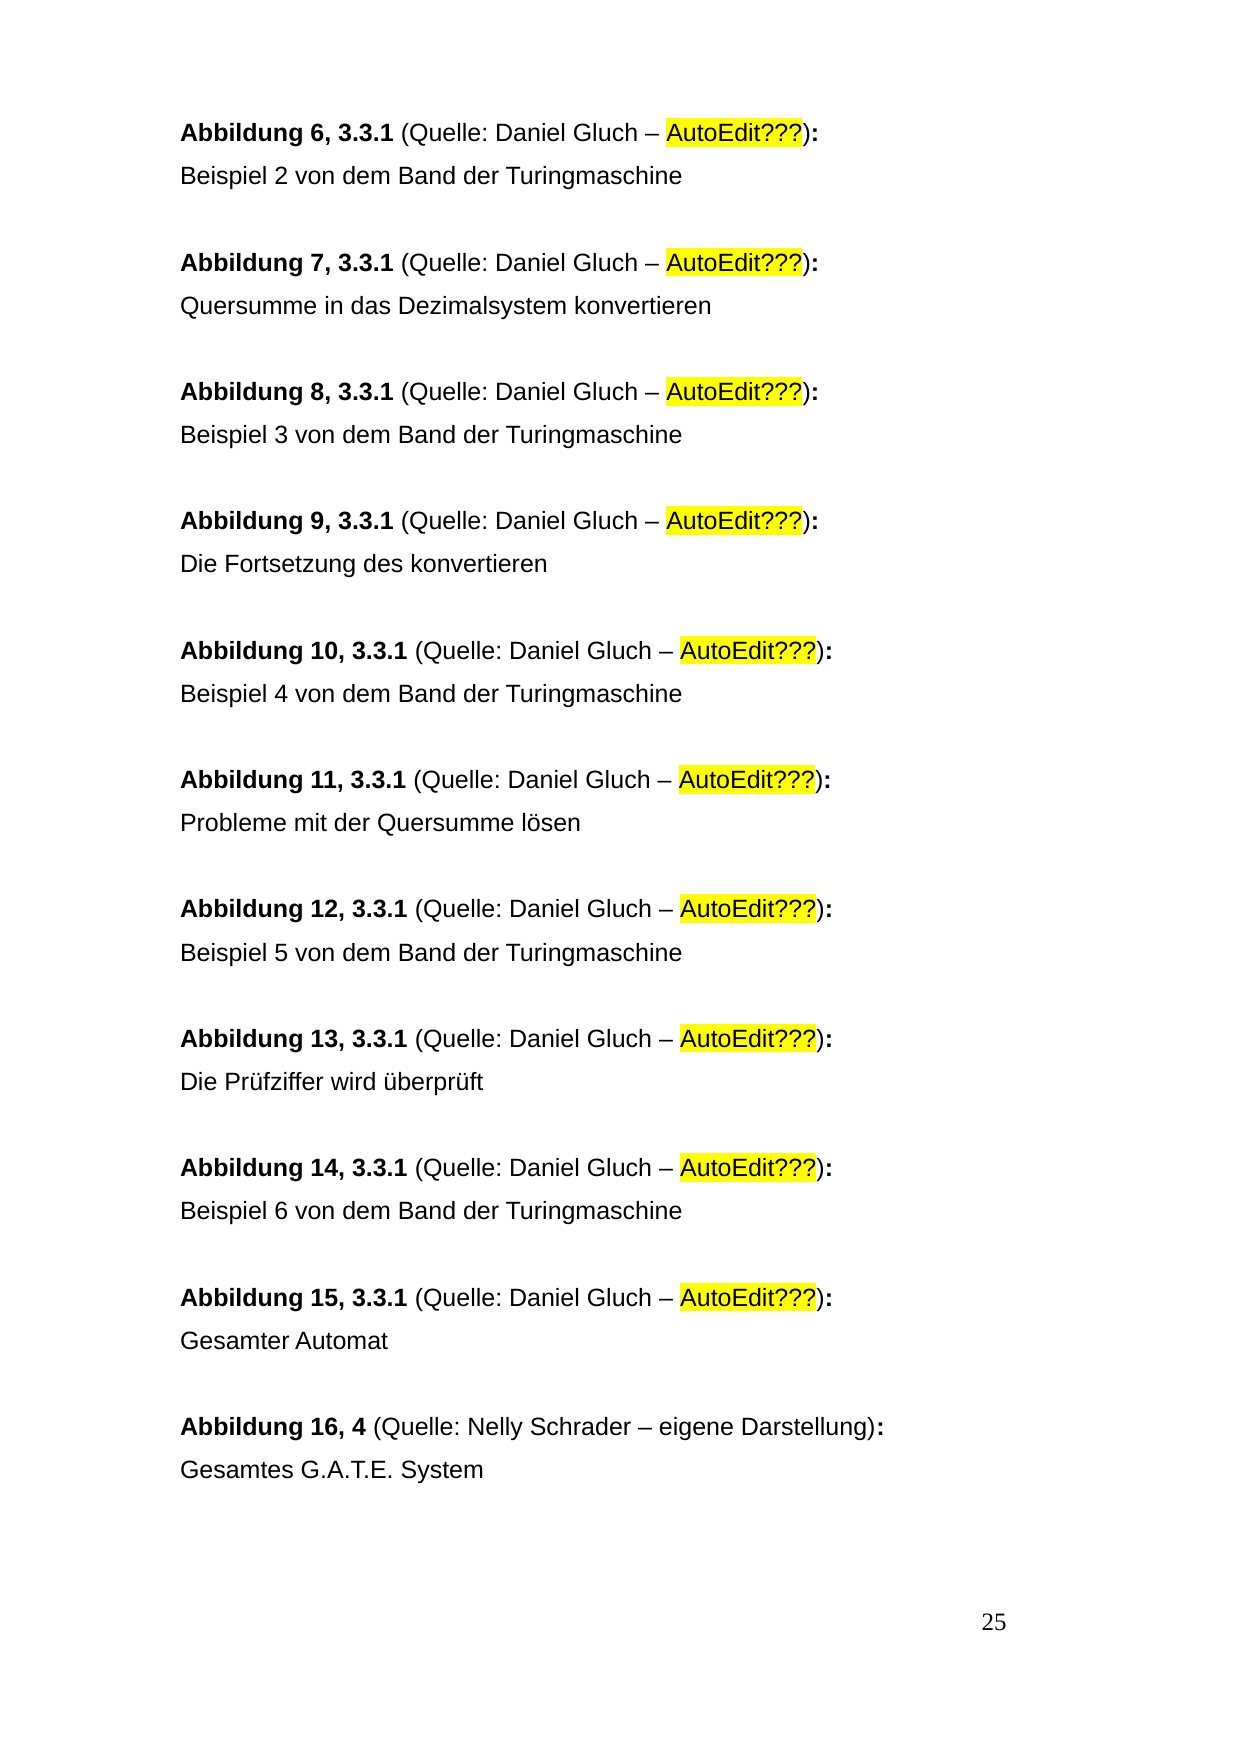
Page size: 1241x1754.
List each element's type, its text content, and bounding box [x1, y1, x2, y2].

text Abbildung 7, 3.3.1 (Quelle: Daniel Gluch – AutoEdit???): [180, 247, 1006, 276]
text Abbildung 8, 3.3.1 (Quelle: Daniel Gluch – AutoEdit???): [180, 377, 1006, 406]
text Beispiel 5 von dem Band der Turingmaschine [180, 937, 1006, 966]
text Beispiel 6 von dem Band der Turingmaschine [180, 1196, 1006, 1225]
text Abbildung 13, 3.3.1 (Quelle: Daniel Gluch – AutoEdit???): [180, 1024, 1006, 1052]
text Abbildung 15, 3.3.1 (Quelle: Daniel Gluch – AutoEdit???): [180, 1282, 1006, 1311]
text Abbildung 6, 3.3.1 (Quelle: Daniel Gluch – AutoEdit???): [180, 118, 1006, 147]
text Abbildung 12, 3.3.1 (Quelle: Daniel Gluch – AutoEdit???): [180, 894, 1006, 923]
text Abbildung 10, 3.3.1 (Quelle: Daniel Gluch – AutoEdit???): [180, 636, 1006, 664]
text Beispiel 2 von dem Band der Turingmaschine [180, 161, 1006, 190]
text Die Fortsetzung des konvertieren [180, 549, 1006, 578]
text Beispiel 3 von dem Band der Turingmaschine [180, 420, 1006, 449]
text Gesamter Automat [180, 1326, 1006, 1354]
text Abbildung 14, 3.3.1 (Quelle: Daniel Gluch – AutoEdit???): [180, 1153, 1006, 1182]
text Gesamtes G.A.T.E. System [180, 1455, 1006, 1484]
text Abbildung 11, 3.3.1 (Quelle: Daniel Gluch – AutoEdit???): [180, 765, 1006, 794]
text Die Prüfziffer wird überprüft [180, 1067, 1006, 1096]
text Beispiel 4 von dem Band der Turingmaschine [180, 679, 1006, 707]
text Probleme mit der Quersumme lösen [180, 808, 1006, 837]
text Abbildung 9, 3.3.1 (Quelle: Daniel Gluch – AutoEdit???): [180, 506, 1006, 535]
text Abbildung 16, 4 (Quelle: Nelly Schrader – eigene Darstellung): [180, 1412, 1006, 1441]
text Quersumme in das Dezimalsystem konvertieren [180, 291, 1006, 319]
